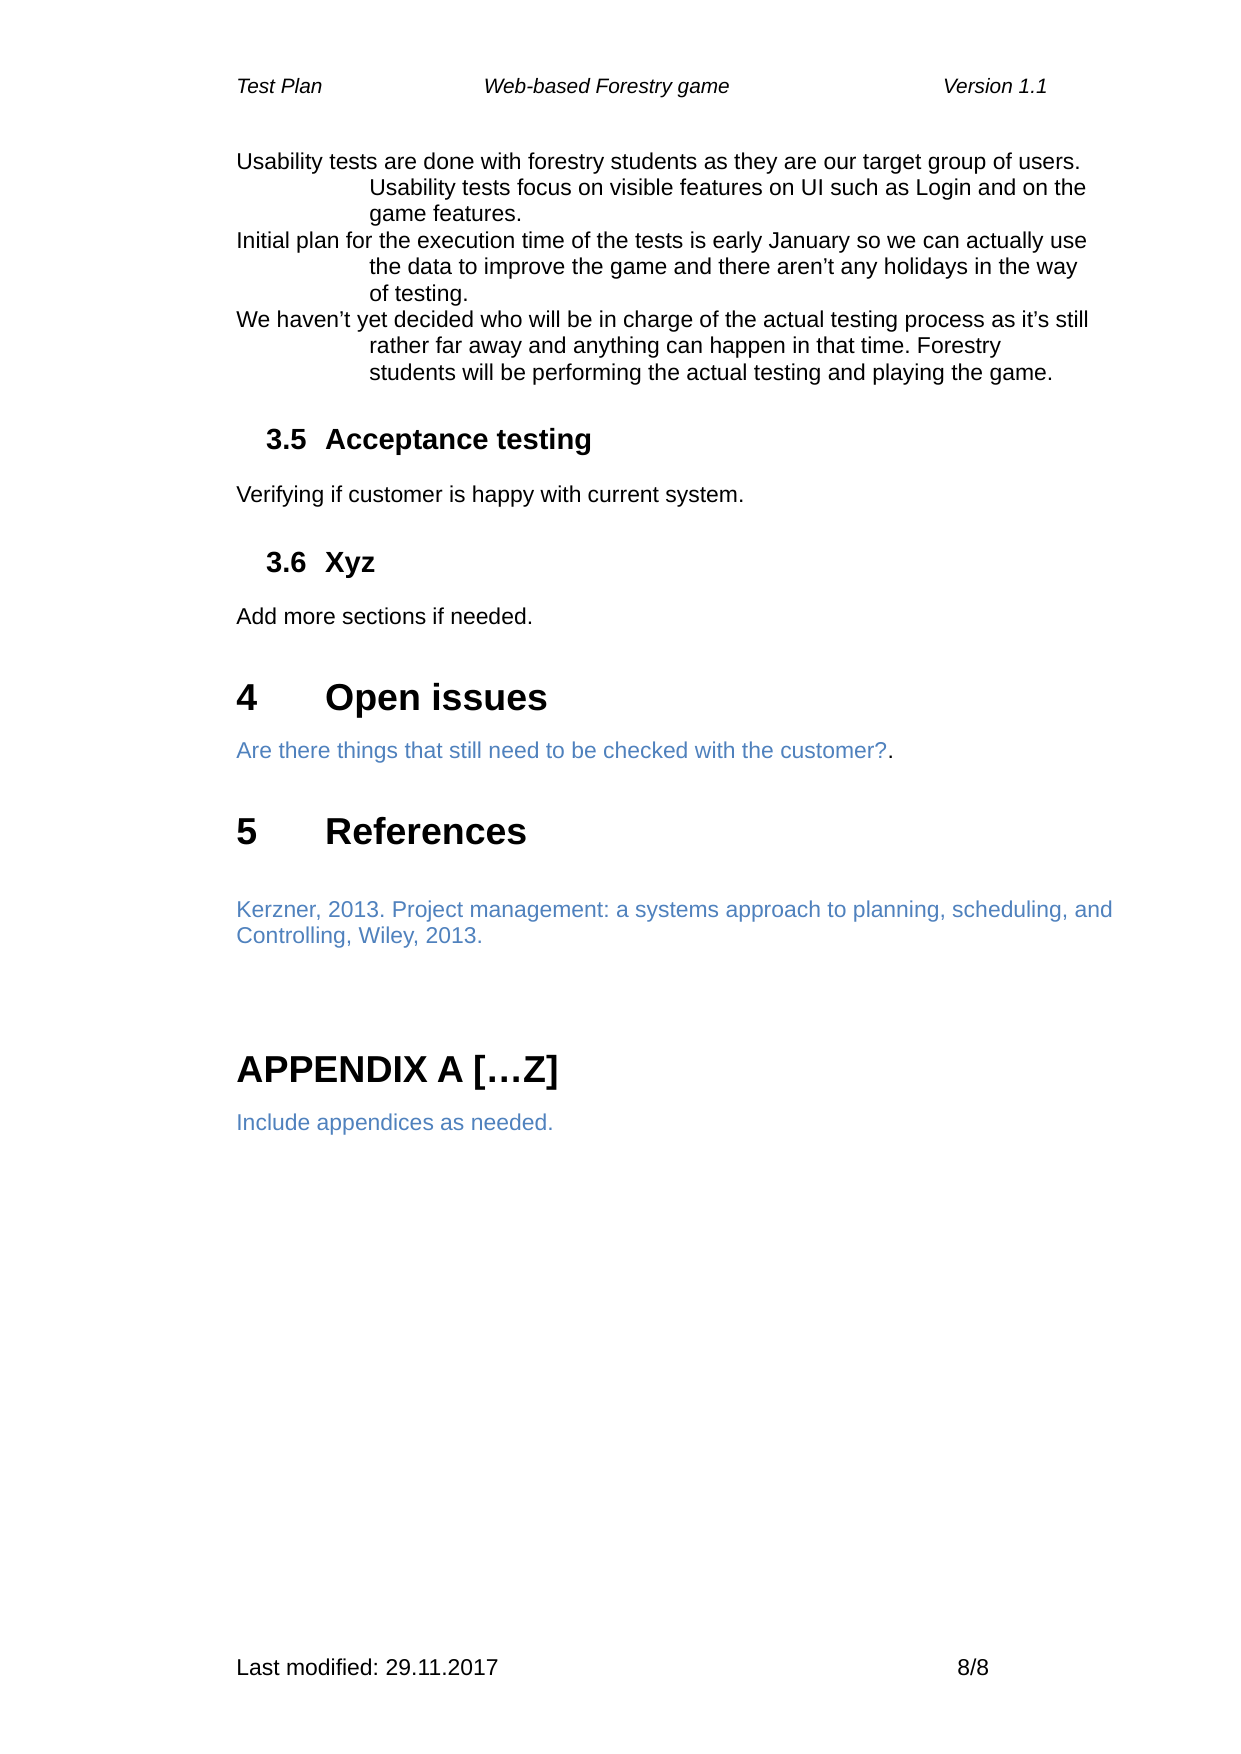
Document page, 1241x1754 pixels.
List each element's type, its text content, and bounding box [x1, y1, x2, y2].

text Initial plan for the execution time of the tests is early January so we can actually use the data to improve the game and there aren’t any holidays in the way of testing. [236, 227, 1093, 306]
text Add more sections if needed. [236, 603, 1122, 630]
subtitle Acceptance testing [266, 422, 1122, 456]
subtitle References [236, 809, 1122, 853]
text Kerzner, 2013. Project management: a systems approach to planning, scheduling, and Controlling, Wiley, 2013. [236, 896, 1122, 948]
text Include appendices as needed. [236, 1109, 1122, 1135]
text Verifying if customer is happy with current system. [236, 481, 1122, 507]
subtitle APPENDIX A […Z] [236, 1047, 1122, 1090]
subtitle Open issues [236, 676, 1122, 719]
text Usability tests are done with forestry students as they are our target group of users. Usability tests focus on visible features on UI such as Login and on the game features. [236, 148, 1093, 227]
text Are there things that still need to be checked with the customer?. [236, 737, 1122, 764]
text We haven’t yet decided who will be in charge of the actual testing process as it’s still rather far away and anything can happen in that time. Forestry students will be performing the actual testing and playing the game. [236, 306, 1093, 385]
subtitle Xyz [266, 545, 1122, 578]
